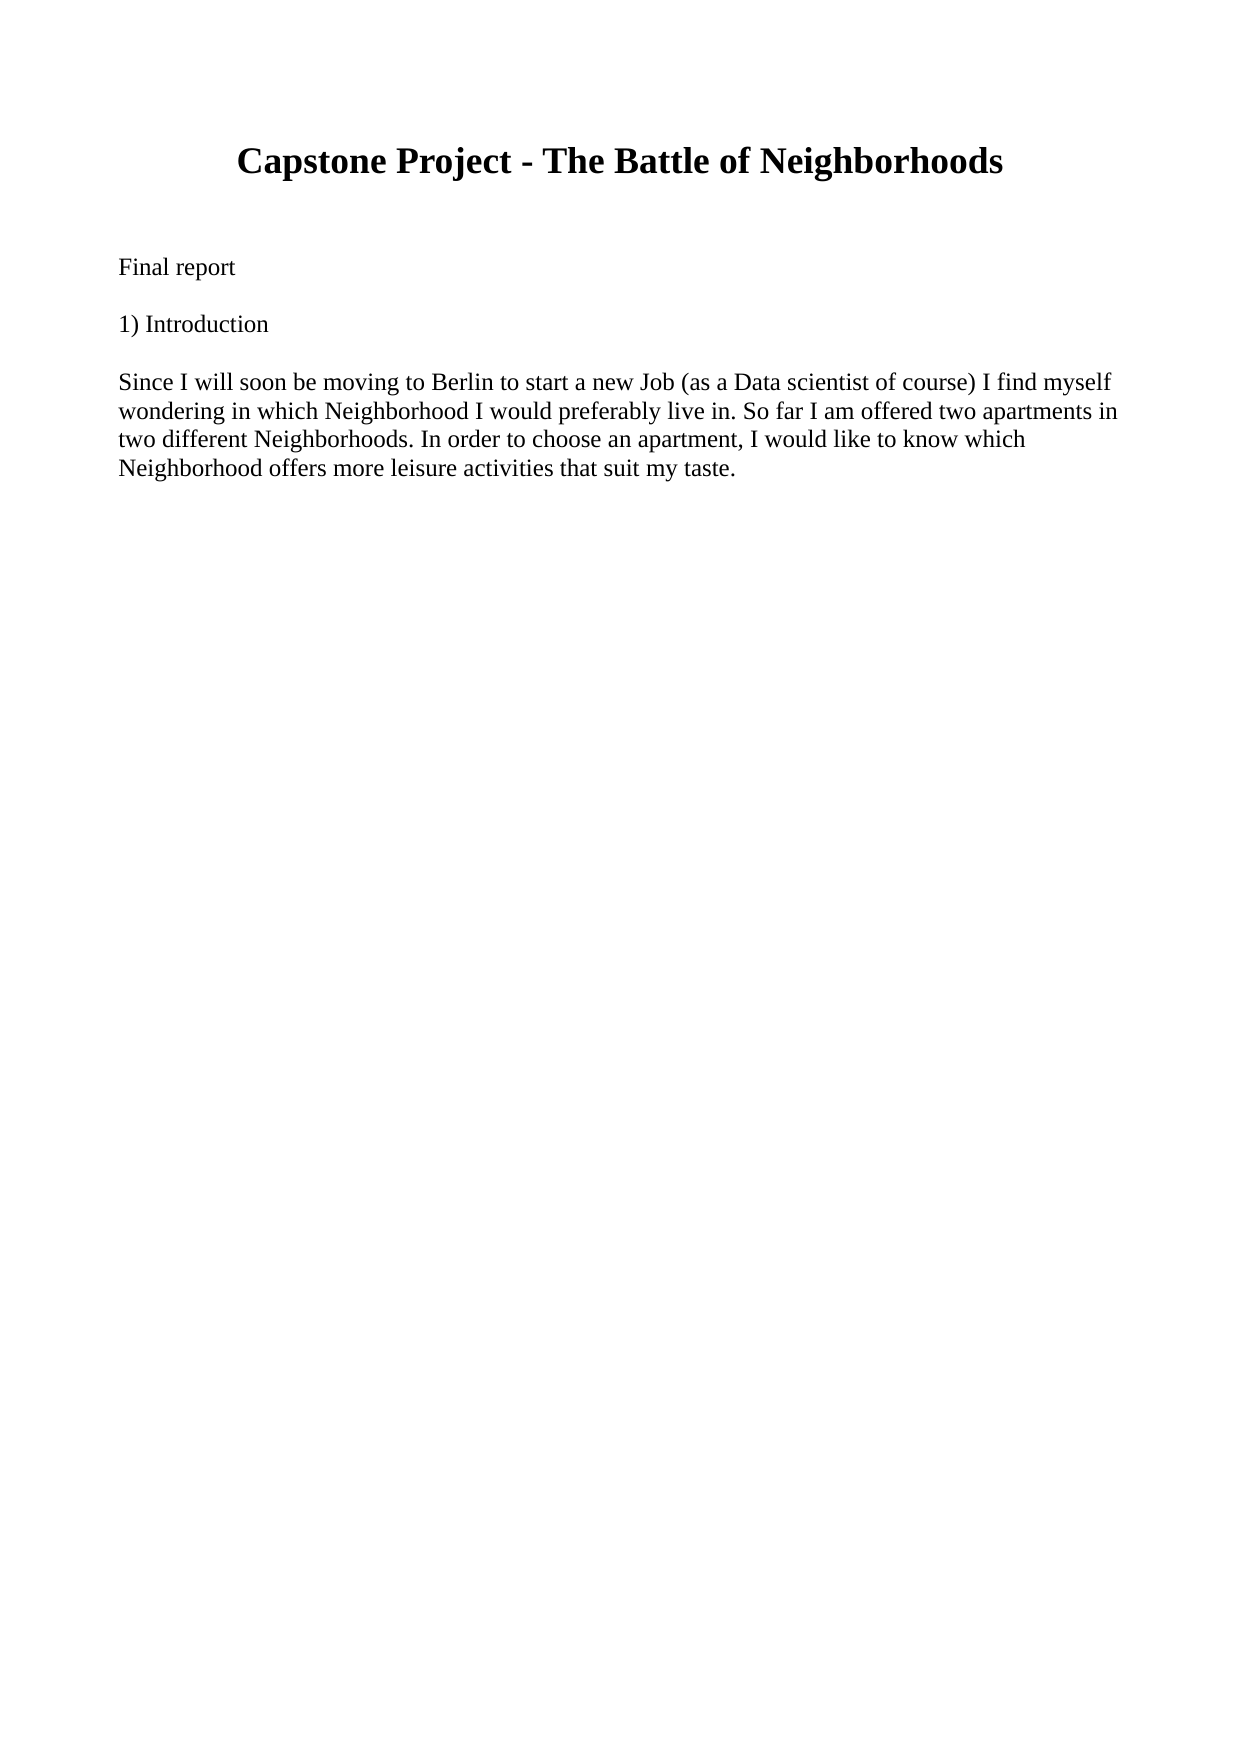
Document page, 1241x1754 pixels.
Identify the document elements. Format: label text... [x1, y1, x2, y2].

text Final report [118, 252, 1122, 281]
text 1) Introduction [118, 309, 1122, 338]
text Since I will soon be moving to Berlin to start a new Job (as a Data scientist of course) I find myself wondering in which Neighborhood I would preferably live in. So far I am offered two apartments in two different Neighborhoods. In order to choose an apartment, I would like to know which Neighborhood offers more leisure activities that suit my taste. [118, 367, 1122, 482]
subtitle Capstone Project - The Battle of Neighborhoods [118, 139, 1122, 182]
